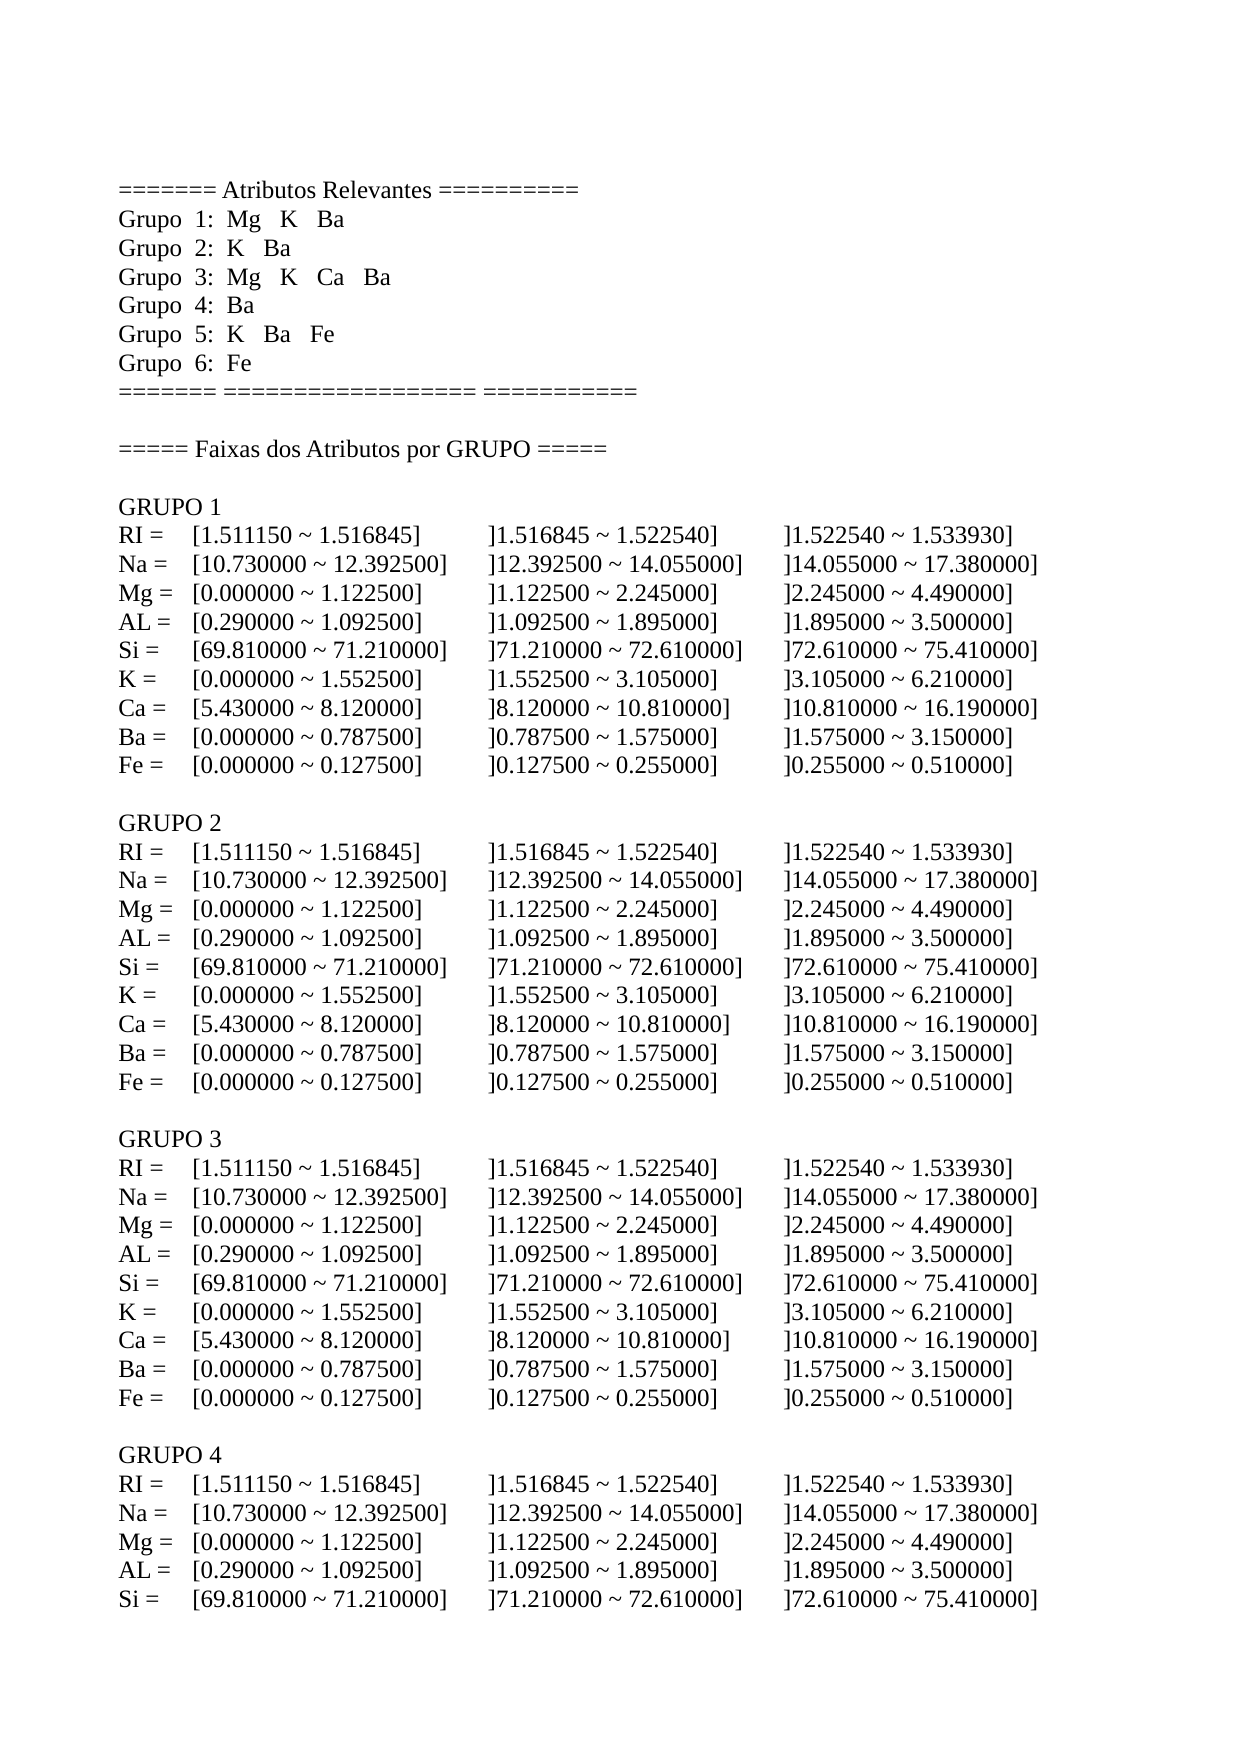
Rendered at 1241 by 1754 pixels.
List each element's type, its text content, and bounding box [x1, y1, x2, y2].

text Grupo 3: Mg K Ca Ba [118, 262, 1122, 291]
text Mg = [0.000000 ~ 1.122500] ]1.122500 ~ 2.245000] ]2.245000 ~ 4.490000] [118, 1527, 1122, 1556]
text Grupo 6: Fe [118, 348, 1122, 377]
text ======= Atributos Relevantes ========== [118, 176, 1122, 204]
text Mg = [0.000000 ~ 1.122500] ]1.122500 ~ 2.245000] ]2.245000 ~ 4.490000] [118, 894, 1122, 923]
text Ca = [5.430000 ~ 8.120000] ]8.120000 ~ 10.810000] ]10.810000 ~ 16.190000] [118, 693, 1122, 722]
text Mg = [0.000000 ~ 1.122500] ]1.122500 ~ 2.245000] ]2.245000 ~ 4.490000] [118, 578, 1122, 607]
text Mg = [0.000000 ~ 1.122500] ]1.122500 ~ 2.245000] ]2.245000 ~ 4.490000] [118, 1211, 1122, 1239]
text AL = [0.290000 ~ 1.092500] ]1.092500 ~ 1.895000] ]1.895000 ~ 3.500000] [118, 607, 1122, 636]
text AL = [0.290000 ~ 1.092500] ]1.092500 ~ 1.895000] ]1.895000 ~ 3.500000] [118, 923, 1122, 952]
text GRUPO 2 [118, 808, 1122, 837]
text Ba = [0.000000 ~ 0.787500] ]0.787500 ~ 1.575000] ]1.575000 ~ 3.150000] [118, 1354, 1122, 1383]
text RI = [1.511150 ~ 1.516845] ]1.516845 ~ 1.522540] ]1.522540 ~ 1.533930] [118, 837, 1122, 866]
text K = [0.000000 ~ 1.552500] ]1.552500 ~ 3.105000] ]3.105000 ~ 6.210000] [118, 1297, 1122, 1326]
text Si = [69.810000 ~ 71.210000] ]71.210000 ~ 72.610000] ]72.610000 ~ 75.410000] [118, 952, 1122, 981]
text Na = [10.730000 ~ 12.392500] ]12.392500 ~ 14.055000] ]14.055000 ~ 17.380000] [118, 1498, 1122, 1527]
text Grupo 2: K Ba [118, 233, 1122, 262]
text Ba = [0.000000 ~ 0.787500] ]0.787500 ~ 1.575000] ]1.575000 ~ 3.150000] [118, 1038, 1122, 1067]
text Si = [69.810000 ~ 71.210000] ]71.210000 ~ 72.610000] ]72.610000 ~ 75.410000] [118, 1268, 1122, 1297]
text K = [0.000000 ~ 1.552500] ]1.552500 ~ 3.105000] ]3.105000 ~ 6.210000] [118, 664, 1122, 693]
text Si = [69.810000 ~ 71.210000] ]71.210000 ~ 72.610000] ]72.610000 ~ 75.410000] [118, 636, 1122, 664]
text K = [0.000000 ~ 1.552500] ]1.552500 ~ 3.105000] ]3.105000 ~ 6.210000] [118, 981, 1122, 1009]
text Fe = [0.000000 ~ 0.127500] ]0.127500 ~ 0.255000] ]0.255000 ~ 0.510000] [118, 1383, 1122, 1412]
text Na = [10.730000 ~ 12.392500] ]12.392500 ~ 14.055000] ]14.055000 ~ 17.380000] [118, 549, 1122, 578]
text Ca = [5.430000 ~ 8.120000] ]8.120000 ~ 10.810000] ]10.810000 ~ 16.190000] [118, 1326, 1122, 1354]
text GRUPO 1 [118, 492, 1122, 521]
text RI = [1.511150 ~ 1.516845] ]1.516845 ~ 1.522540] ]1.522540 ~ 1.533930] [118, 1153, 1122, 1182]
text RI = [1.511150 ~ 1.516845] ]1.516845 ~ 1.522540] ]1.522540 ~ 1.533930] [118, 1469, 1122, 1498]
text Ba = [0.000000 ~ 0.787500] ]0.787500 ~ 1.575000] ]1.575000 ~ 3.150000] [118, 722, 1122, 751]
text Ca = [5.430000 ~ 8.120000] ]8.120000 ~ 10.810000] ]10.810000 ~ 16.190000] [118, 1009, 1122, 1038]
text AL = [0.290000 ~ 1.092500] ]1.092500 ~ 1.895000] ]1.895000 ~ 3.500000] [118, 1239, 1122, 1268]
text Na = [10.730000 ~ 12.392500] ]12.392500 ~ 14.055000] ]14.055000 ~ 17.380000] [118, 1182, 1122, 1211]
text Grupo 1: Mg K Ba [118, 204, 1122, 233]
text GRUPO 3 [118, 1124, 1122, 1153]
text RI = [1.511150 ~ 1.516845] ]1.516845 ~ 1.522540] ]1.522540 ~ 1.533930] [118, 521, 1122, 549]
text Na = [10.730000 ~ 12.392500] ]12.392500 ~ 14.055000] ]14.055000 ~ 17.380000] [118, 866, 1122, 894]
text AL = [0.290000 ~ 1.092500] ]1.092500 ~ 1.895000] ]1.895000 ~ 3.500000] [118, 1556, 1122, 1584]
text Fe = [0.000000 ~ 0.127500] ]0.127500 ~ 0.255000] ]0.255000 ~ 0.510000] [118, 751, 1122, 779]
text GRUPO 4 [118, 1441, 1122, 1469]
text Fe = [0.000000 ~ 0.127500] ]0.127500 ~ 0.255000] ]0.255000 ~ 0.510000] [118, 1067, 1122, 1096]
text ======= ================== =========== [118, 377, 1122, 406]
text Si = [69.810000 ~ 71.210000] ]71.210000 ~ 72.610000] ]72.610000 ~ 75.410000] [118, 1584, 1122, 1613]
text ===== Faixas dos Atributos por GRUPO ===== [118, 434, 1122, 463]
text Grupo 5: K Ba Fe [118, 319, 1122, 348]
text Grupo 4: Ba [118, 291, 1122, 319]
